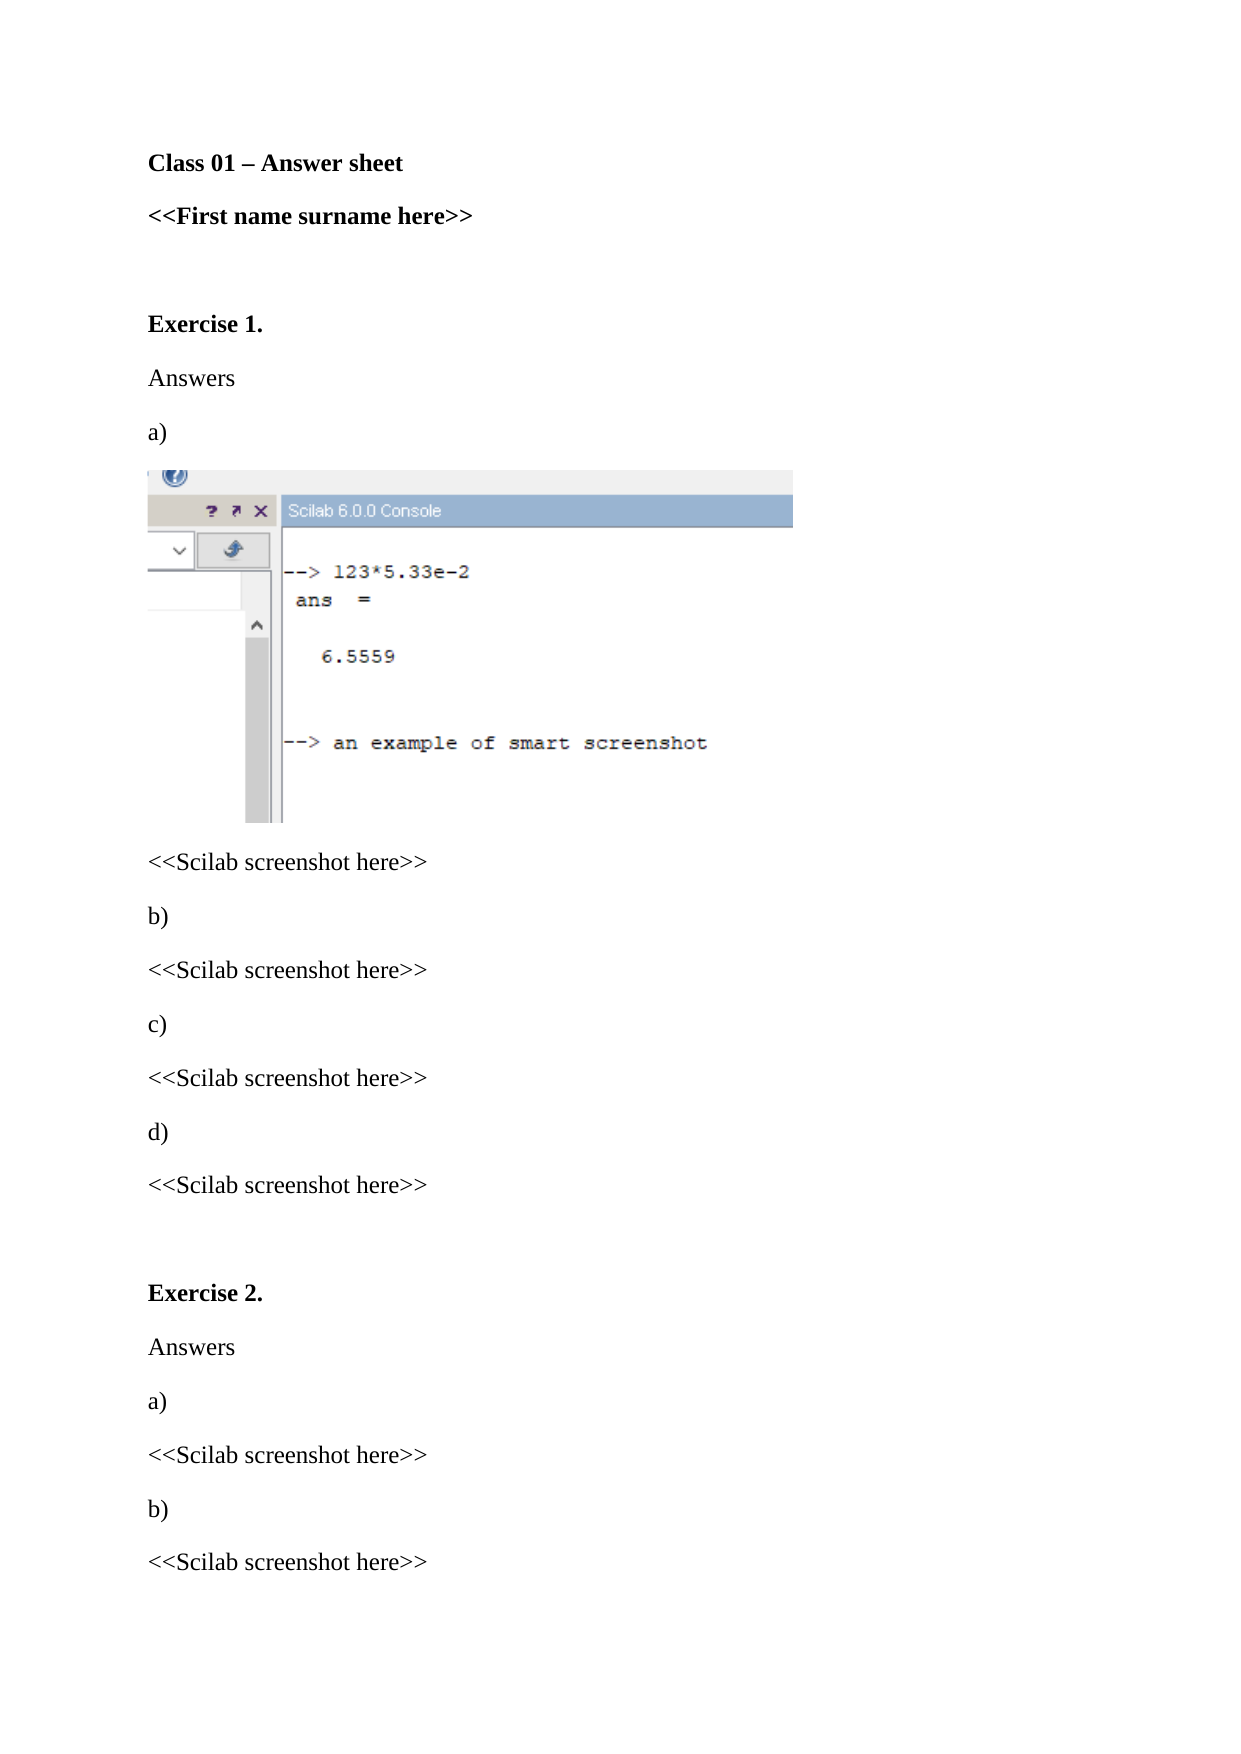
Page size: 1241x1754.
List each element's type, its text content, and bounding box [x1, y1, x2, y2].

text Class 01 – Answer sheet [148, 148, 1093, 176]
text <<First name surname here>> [148, 201, 1093, 230]
text Exercise 1. [148, 309, 1093, 338]
text a) [148, 417, 1093, 446]
text <<Scilab screenshot here>> [148, 847, 1093, 876]
text a) [148, 1386, 1093, 1415]
text Exercise 2. [148, 1278, 1093, 1307]
text <<Scilab screenshot here>> [148, 1063, 1093, 1092]
text <<Scilab screenshot here>> [148, 1440, 1093, 1468]
text c) [148, 1009, 1093, 1038]
text b) [148, 1494, 1093, 1522]
text Answers [148, 1332, 1093, 1361]
text d) [148, 1117, 1093, 1145]
text <<Scilab screenshot here>> [148, 955, 1093, 984]
text <<Scilab screenshot here>> [148, 1171, 1093, 1199]
text Answers [148, 363, 1093, 392]
text b) [148, 901, 1093, 930]
text <<Scilab screenshot here>> [148, 1547, 1093, 1576]
